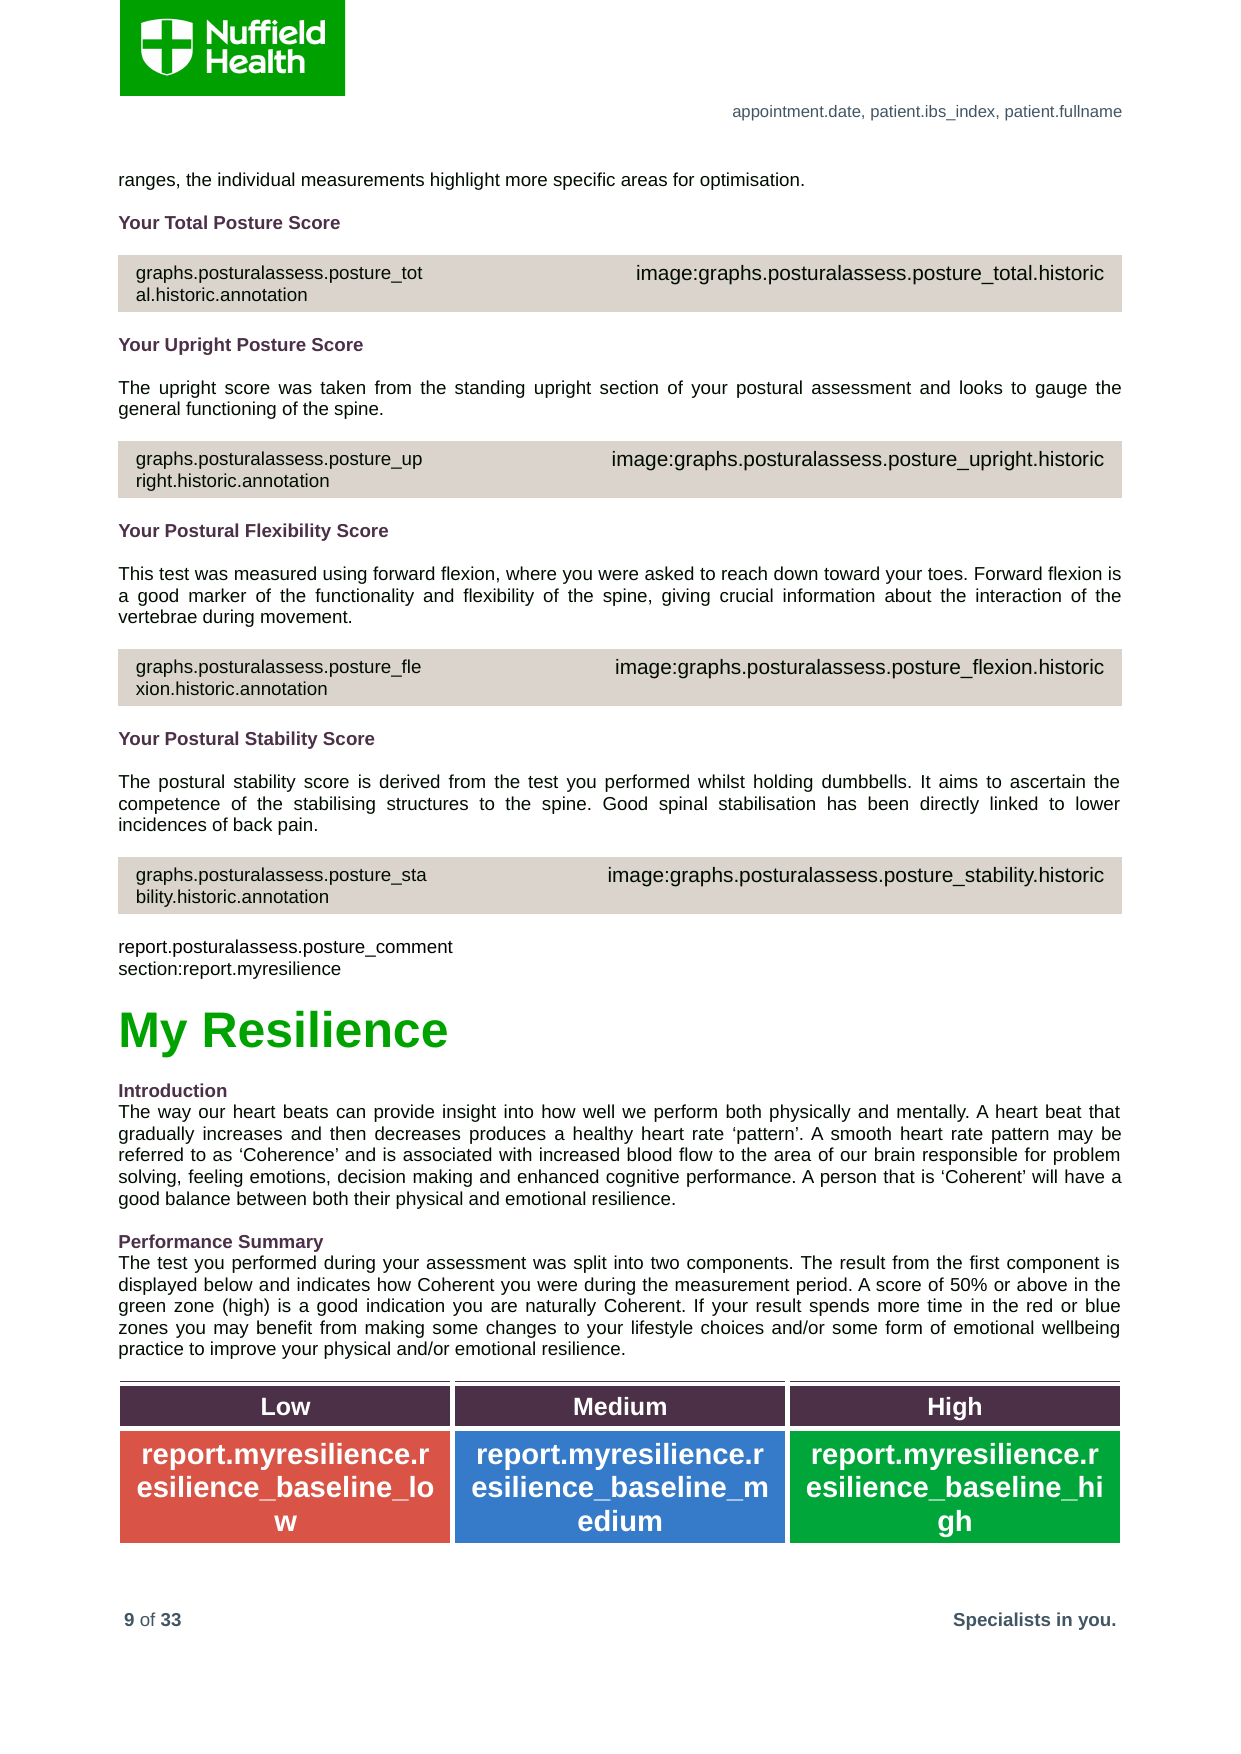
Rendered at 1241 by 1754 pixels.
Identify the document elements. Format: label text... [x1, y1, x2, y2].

table_header image:graphs.posturalassess.posture_flexion.historic [446, 649, 1122, 706]
table_header image:graphs.posturalassess.posture_stability.historic [446, 857, 1122, 914]
table_cell report.myresilience.resilience_baseline_medium [455, 1431, 785, 1543]
text This test was measured using forward flexion, where you were asked to reach down toward your toes. Forward flexion is a good marker of the functionality and flexibility of the spine, giving crucial information about the interaction of the vertebrae during movement. [118, 563, 1122, 628]
text Your Postural Stability Score [118, 728, 1122, 749]
text Your Postural Flexibility Score [118, 520, 1122, 541]
text ranges, the individual measurements highlight more specific areas for optimisation. [118, 169, 1122, 190]
subtitle My Resilience [118, 1000, 1122, 1058]
text The test you performed during your assessment was split into two components. The result from the first component is displayed below and indicates how Coherent you were during the measurement period. A score of 50% or above in the green zone (high) is a good indication you are naturally Coherent. If your result spends more time in the red or blue zones you may benefit from making some changes to your lifestyle choices and/or some form of emotional wellbeing practice to improve your physical and/or emotional resilience. [118, 1252, 1122, 1360]
text Introduction [118, 1079, 1122, 1101]
text Performance Summary [118, 1230, 1122, 1252]
table_header graphs.posturalassess.posture_flexion.historic.annotation [118, 649, 446, 706]
text The postural stability score is derived from the test you performed whilst holding dumbbells. It aims to ascertain the competence of the stabilising structures to the spine. Good spinal stabilisation has been directly linked to lower incidences of back pain. [118, 771, 1122, 836]
text Your Upright Posture Score [118, 333, 1122, 355]
table_header graphs.posturalassess.posture_total.historic.annotation [118, 255, 446, 312]
text The upright score was taken from the standing upright section of your postural assessment and looks to gauge the general functioning of the spine. [118, 377, 1122, 420]
text report.posturalassess.posture_comment [118, 936, 1122, 957]
table_header graphs.posturalassess.posture_stability.historic.annotation [118, 857, 446, 914]
table_header Low [120, 1386, 450, 1426]
table_header High [790, 1386, 1120, 1426]
text The way our heart beats can provide insight into how well we perform both physically and mentally. A heart beat that gradually increases and then decreases produces a healthy heart rate ‘pattern’. A smooth heart rate pattern may be referred to as ‘Coherence’ and is associated with increased blood flow to the area of our brain responsible for problem solving, feeling emotions, decision making and enhanced cognitive performance. A person that is ‘Coherent’ will have a good balance between both their physical and emotional resilience. [118, 1101, 1122, 1209]
text section:report.myresilience [118, 957, 1122, 979]
table_header Medium [455, 1386, 785, 1426]
table_cell report.myresilience.resilience_baseline_high [790, 1431, 1120, 1543]
text Your Total Posture Score [118, 212, 1122, 233]
table_cell report.myresilience.resilience_baseline_low [120, 1431, 450, 1543]
table_header image:graphs.posturalassess.posture_total.historic [446, 255, 1122, 312]
table_header graphs.posturalassess.posture_upright.historic.annotation [118, 441, 446, 498]
table_header image:graphs.posturalassess.posture_upright.historic [446, 441, 1122, 498]
